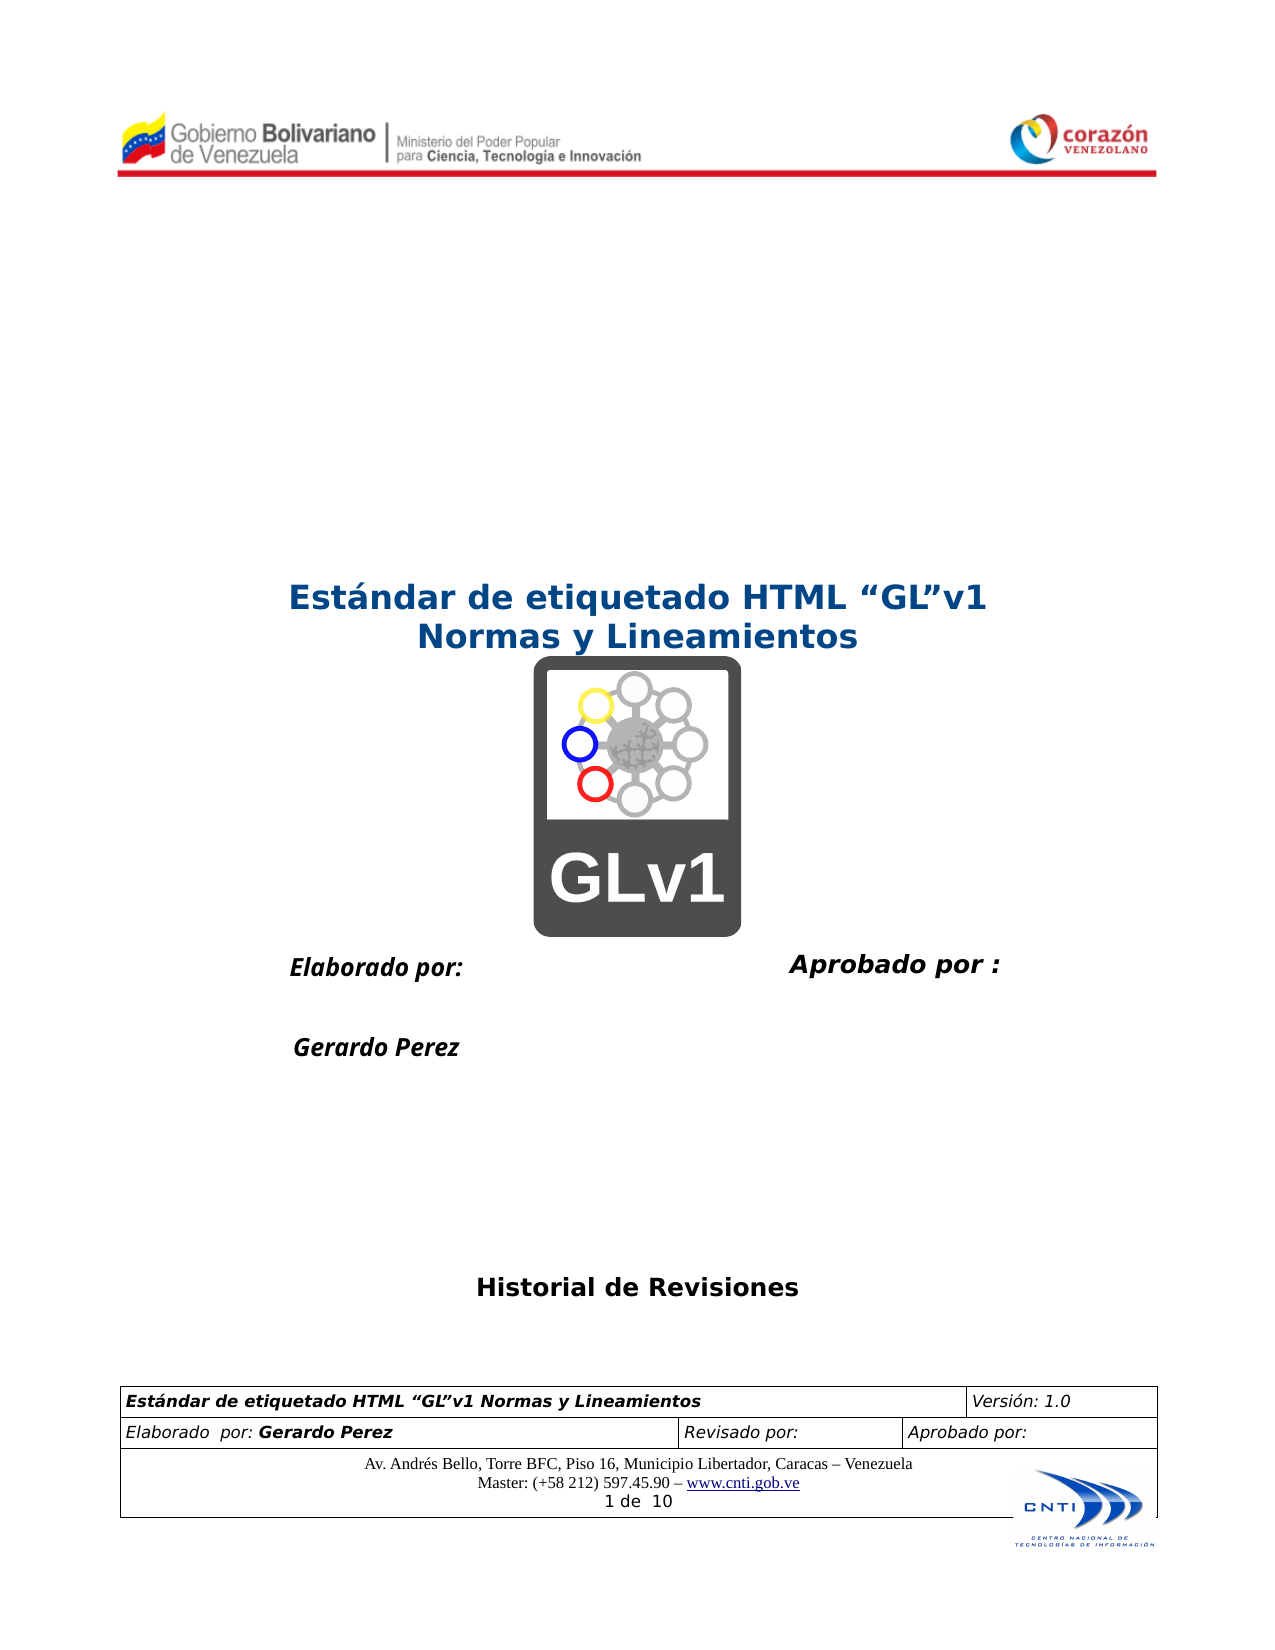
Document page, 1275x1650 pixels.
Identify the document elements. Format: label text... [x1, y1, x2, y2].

table_header Elaborado por: [118, 944, 637, 989]
picture [1013, 1468, 1156, 1548]
title Estándar de etiquetado HTML “GL”v1 [119, 579, 1157, 618]
picture [117, 107, 1157, 177]
text Historial de Revisiones [118, 1273, 1157, 1302]
table_header Aprobado por : [637, 944, 1157, 989]
title Normas y Lineamientos [118, 618, 1157, 657]
table_cell [637, 990, 1157, 1069]
table_cell Gerardo Perez [118, 990, 637, 1069]
picture [533, 656, 742, 937]
